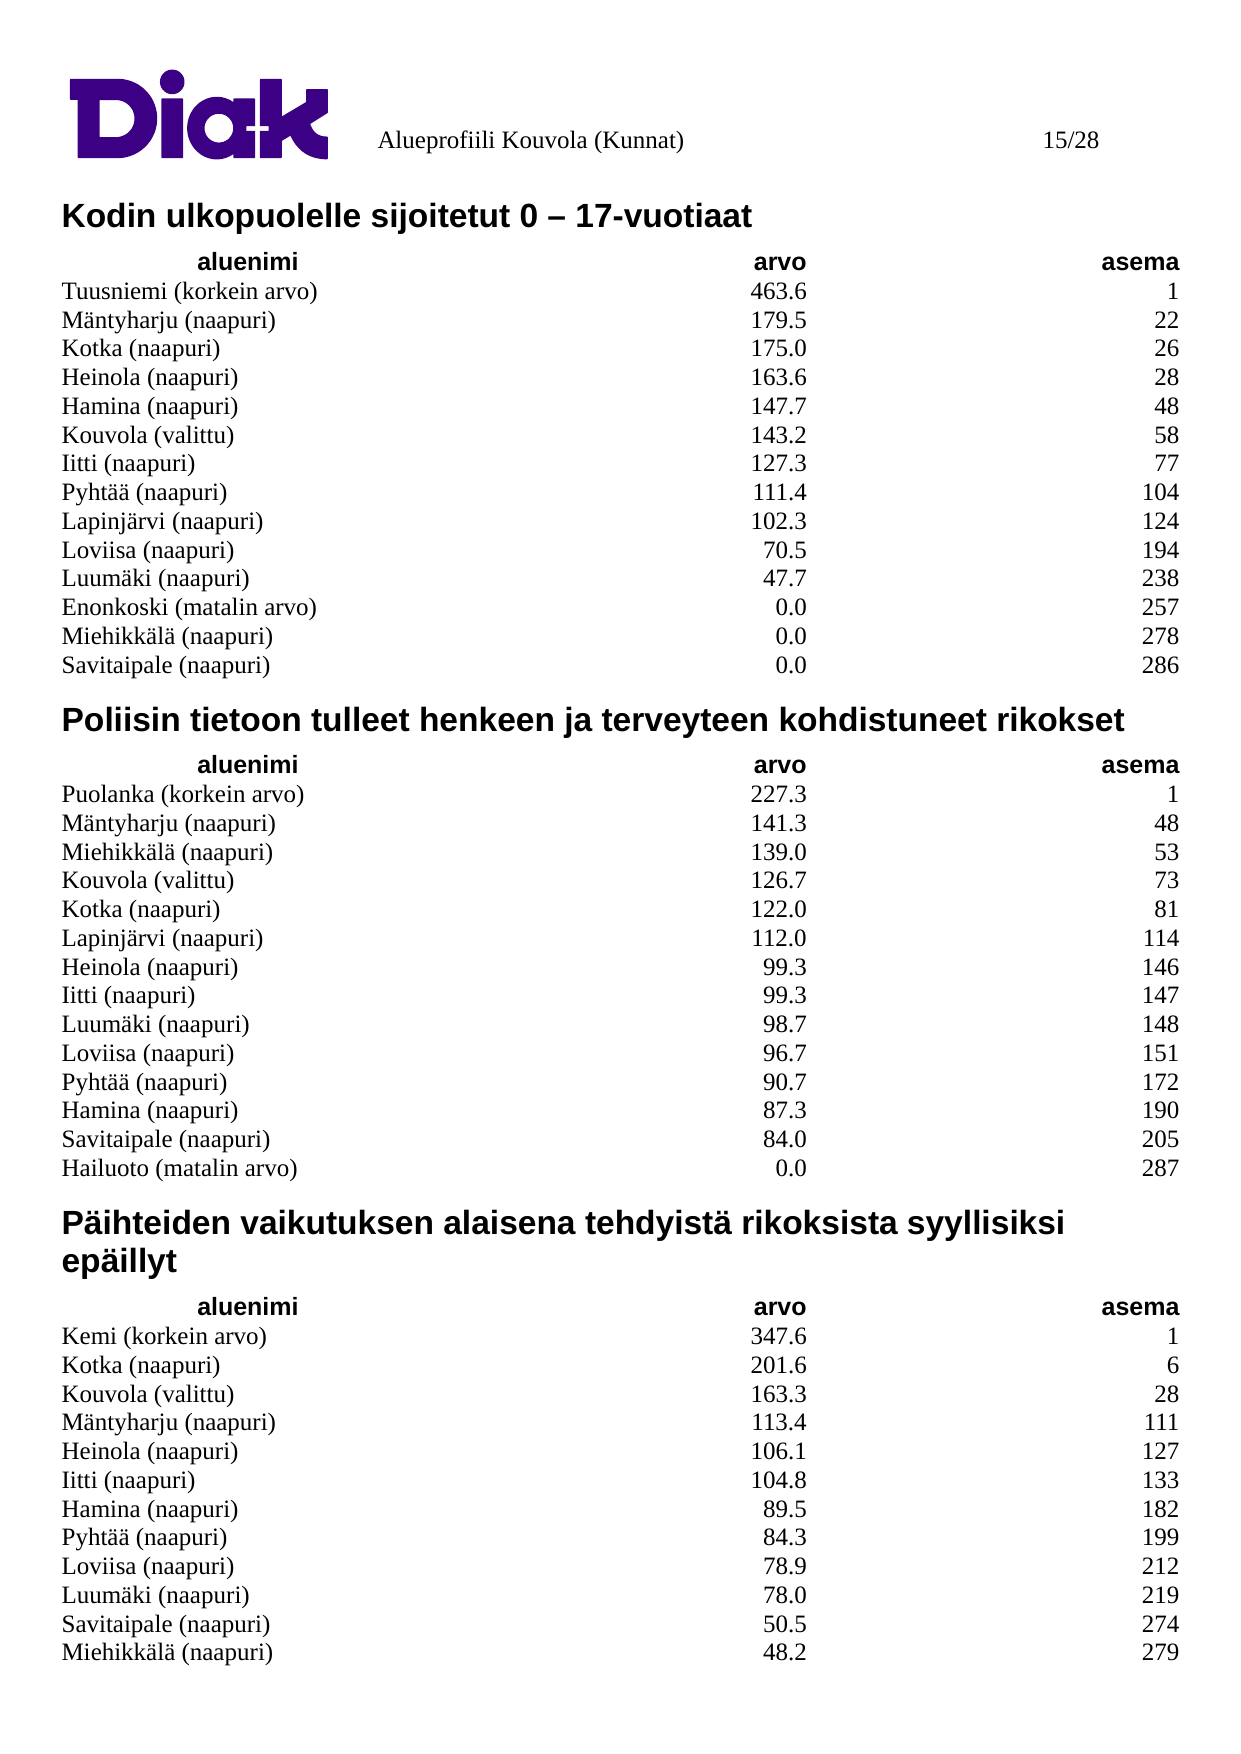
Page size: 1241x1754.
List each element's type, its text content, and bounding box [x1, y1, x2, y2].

table_cell 199 [806, 1523, 1179, 1551]
table_cell 163.3 [434, 1379, 806, 1407]
table_cell 147.7 [434, 391, 806, 420]
table_cell Loviisa (naapuri) [61, 535, 434, 563]
table_cell Luumäki (naapuri) [61, 1580, 434, 1609]
table_cell 286 [806, 650, 1179, 678]
table_header asema [806, 247, 1179, 276]
table_cell 148 [806, 1009, 1179, 1038]
table_cell 106.1 [434, 1436, 806, 1465]
table_cell Kotka (naapuri) [61, 334, 434, 362]
table_cell 73 [806, 866, 1179, 894]
table_cell 81 [806, 894, 1179, 923]
table_cell Lapinjärvi (naapuri) [61, 506, 434, 535]
table_cell Hamina (naapuri) [61, 1096, 434, 1124]
table_cell 87.3 [434, 1096, 806, 1124]
table_cell Miehikkälä (naapuri) [61, 837, 434, 866]
table_cell 127 [806, 1436, 1179, 1465]
table_cell 1 [806, 1321, 1179, 1350]
table_cell 84.3 [434, 1523, 806, 1551]
table_header arvo [434, 1293, 806, 1321]
table_cell Savitaipale (naapuri) [61, 1124, 434, 1153]
table_header asema [806, 751, 1179, 779]
table_cell 227.3 [434, 779, 806, 808]
table_cell 50.5 [434, 1609, 806, 1637]
table_header aluenimi [61, 751, 434, 779]
table_cell Pyhtää (naapuri) [61, 477, 434, 506]
table_cell Miehikkälä (naapuri) [61, 1638, 434, 1666]
table_cell 6 [806, 1350, 1179, 1379]
table_cell 141.3 [434, 808, 806, 837]
table_cell 194 [806, 535, 1179, 563]
table_cell Iitti (naapuri) [61, 449, 434, 477]
table_cell Heinola (naapuri) [61, 1436, 434, 1465]
table_cell 112.0 [434, 923, 806, 952]
table_cell 182 [806, 1494, 1179, 1522]
table_cell 347.6 [434, 1321, 806, 1350]
table_cell 122.0 [434, 894, 806, 923]
table_cell Kotka (naapuri) [61, 894, 434, 923]
table_cell 48 [806, 808, 1179, 837]
table_cell Kouvola (valittu) [61, 1379, 434, 1407]
table_cell 143.2 [434, 420, 806, 448]
table_cell Luumäki (naapuri) [61, 564, 434, 592]
subtitle Poliisin tietoon tulleet henkeen ja terveyteen kohdistuneet rikokset [61, 699, 1179, 738]
table_cell 104.8 [434, 1465, 806, 1494]
table_cell 70.5 [434, 535, 806, 563]
table_cell Tuusniemi (korkein arvo) [61, 276, 434, 305]
table_cell Iitti (naapuri) [61, 1465, 434, 1494]
table_cell 0.0 [434, 650, 806, 678]
table_cell 102.3 [434, 506, 806, 535]
table_cell 84.0 [434, 1124, 806, 1153]
table_cell 77 [806, 449, 1179, 477]
table_cell Loviisa (naapuri) [61, 1038, 434, 1067]
table_cell 201.6 [434, 1350, 806, 1379]
table_header arvo [434, 751, 806, 779]
table_cell 1 [806, 276, 1179, 305]
table_cell 98.7 [434, 1009, 806, 1038]
table_cell Hamina (naapuri) [61, 391, 434, 420]
table_cell Iitti (naapuri) [61, 981, 434, 1009]
table_cell 96.7 [434, 1038, 806, 1067]
table_cell 111 [806, 1408, 1179, 1436]
table_cell Luumäki (naapuri) [61, 1009, 434, 1038]
table_cell 99.3 [434, 981, 806, 1009]
table_cell 58 [806, 420, 1179, 448]
table_cell 0.0 [434, 592, 806, 621]
table_cell 279 [806, 1638, 1179, 1666]
subtitle Kodin ulkopuolelle sijoitetut 0 – 17-vuotiaat [61, 196, 1179, 235]
table_cell Lapinjärvi (naapuri) [61, 923, 434, 952]
table_cell 0.0 [434, 1153, 806, 1182]
table_cell 212 [806, 1551, 1179, 1580]
table_cell 26 [806, 334, 1179, 362]
table_cell Hamina (naapuri) [61, 1494, 434, 1522]
table_cell 146 [806, 952, 1179, 981]
table_cell 172 [806, 1067, 1179, 1096]
table_cell 111.4 [434, 477, 806, 506]
table_cell 147 [806, 981, 1179, 1009]
table_cell 48.2 [434, 1638, 806, 1666]
table_cell 114 [806, 923, 1179, 952]
table_cell 22 [806, 305, 1179, 333]
table_cell Kemi (korkein arvo) [61, 1321, 434, 1350]
table_cell 126.7 [434, 866, 806, 894]
table_cell 0.0 [434, 621, 806, 650]
table_header arvo [434, 247, 806, 276]
table_cell Savitaipale (naapuri) [61, 650, 434, 678]
table_cell Puolanka (korkein arvo) [61, 779, 434, 808]
table_cell Pyhtää (naapuri) [61, 1523, 434, 1551]
table_cell 78.9 [434, 1551, 806, 1580]
table_cell 28 [806, 362, 1179, 391]
table_cell Mäntyharju (naapuri) [61, 808, 434, 837]
table_cell Kouvola (valittu) [61, 866, 434, 894]
table_cell Loviisa (naapuri) [61, 1551, 434, 1580]
table_cell 190 [806, 1096, 1179, 1124]
table_cell Mäntyharju (naapuri) [61, 1408, 434, 1436]
table_cell 99.3 [434, 952, 806, 981]
table_cell 463.6 [434, 276, 806, 305]
table_header aluenimi [61, 1293, 434, 1321]
table_cell 113.4 [434, 1408, 806, 1436]
table_cell 238 [806, 564, 1179, 592]
table_cell Kouvola (valittu) [61, 420, 434, 448]
table_cell Heinola (naapuri) [61, 952, 434, 981]
table_cell 28 [806, 1379, 1179, 1407]
table_cell 133 [806, 1465, 1179, 1494]
table_cell 163.6 [434, 362, 806, 391]
table_header asema [806, 1293, 1179, 1321]
table_cell 1 [806, 779, 1179, 808]
table_cell 104 [806, 477, 1179, 506]
table_header aluenimi [61, 247, 434, 276]
table_cell 205 [806, 1124, 1179, 1153]
table_cell 257 [806, 592, 1179, 621]
table_cell 139.0 [434, 837, 806, 866]
table_cell 151 [806, 1038, 1179, 1067]
subtitle Päihteiden vaikutuksen alaisena tehdyistä rikoksista syyllisiksi epäillyt [61, 1203, 1179, 1280]
table_cell 278 [806, 621, 1179, 650]
table_cell 89.5 [434, 1494, 806, 1522]
table_cell Pyhtää (naapuri) [61, 1067, 434, 1096]
table_cell 78.0 [434, 1580, 806, 1609]
table_cell Mäntyharju (naapuri) [61, 305, 434, 333]
table_cell 90.7 [434, 1067, 806, 1096]
table_cell Hailuoto (matalin arvo) [61, 1153, 434, 1182]
table_cell 219 [806, 1580, 1179, 1609]
table_cell 287 [806, 1153, 1179, 1182]
table_cell 274 [806, 1609, 1179, 1637]
table_cell 53 [806, 837, 1179, 866]
table_cell 179.5 [434, 305, 806, 333]
table_cell 175.0 [434, 334, 806, 362]
table_cell 127.3 [434, 449, 806, 477]
table_cell Kotka (naapuri) [61, 1350, 434, 1379]
table_cell Miehikkälä (naapuri) [61, 621, 434, 650]
table_cell Enonkoski (matalin arvo) [61, 592, 434, 621]
table_cell 124 [806, 506, 1179, 535]
table_cell Heinola (naapuri) [61, 362, 434, 391]
table_cell Savitaipale (naapuri) [61, 1609, 434, 1637]
table_cell 48 [806, 391, 1179, 420]
table_cell 47.7 [434, 564, 806, 592]
